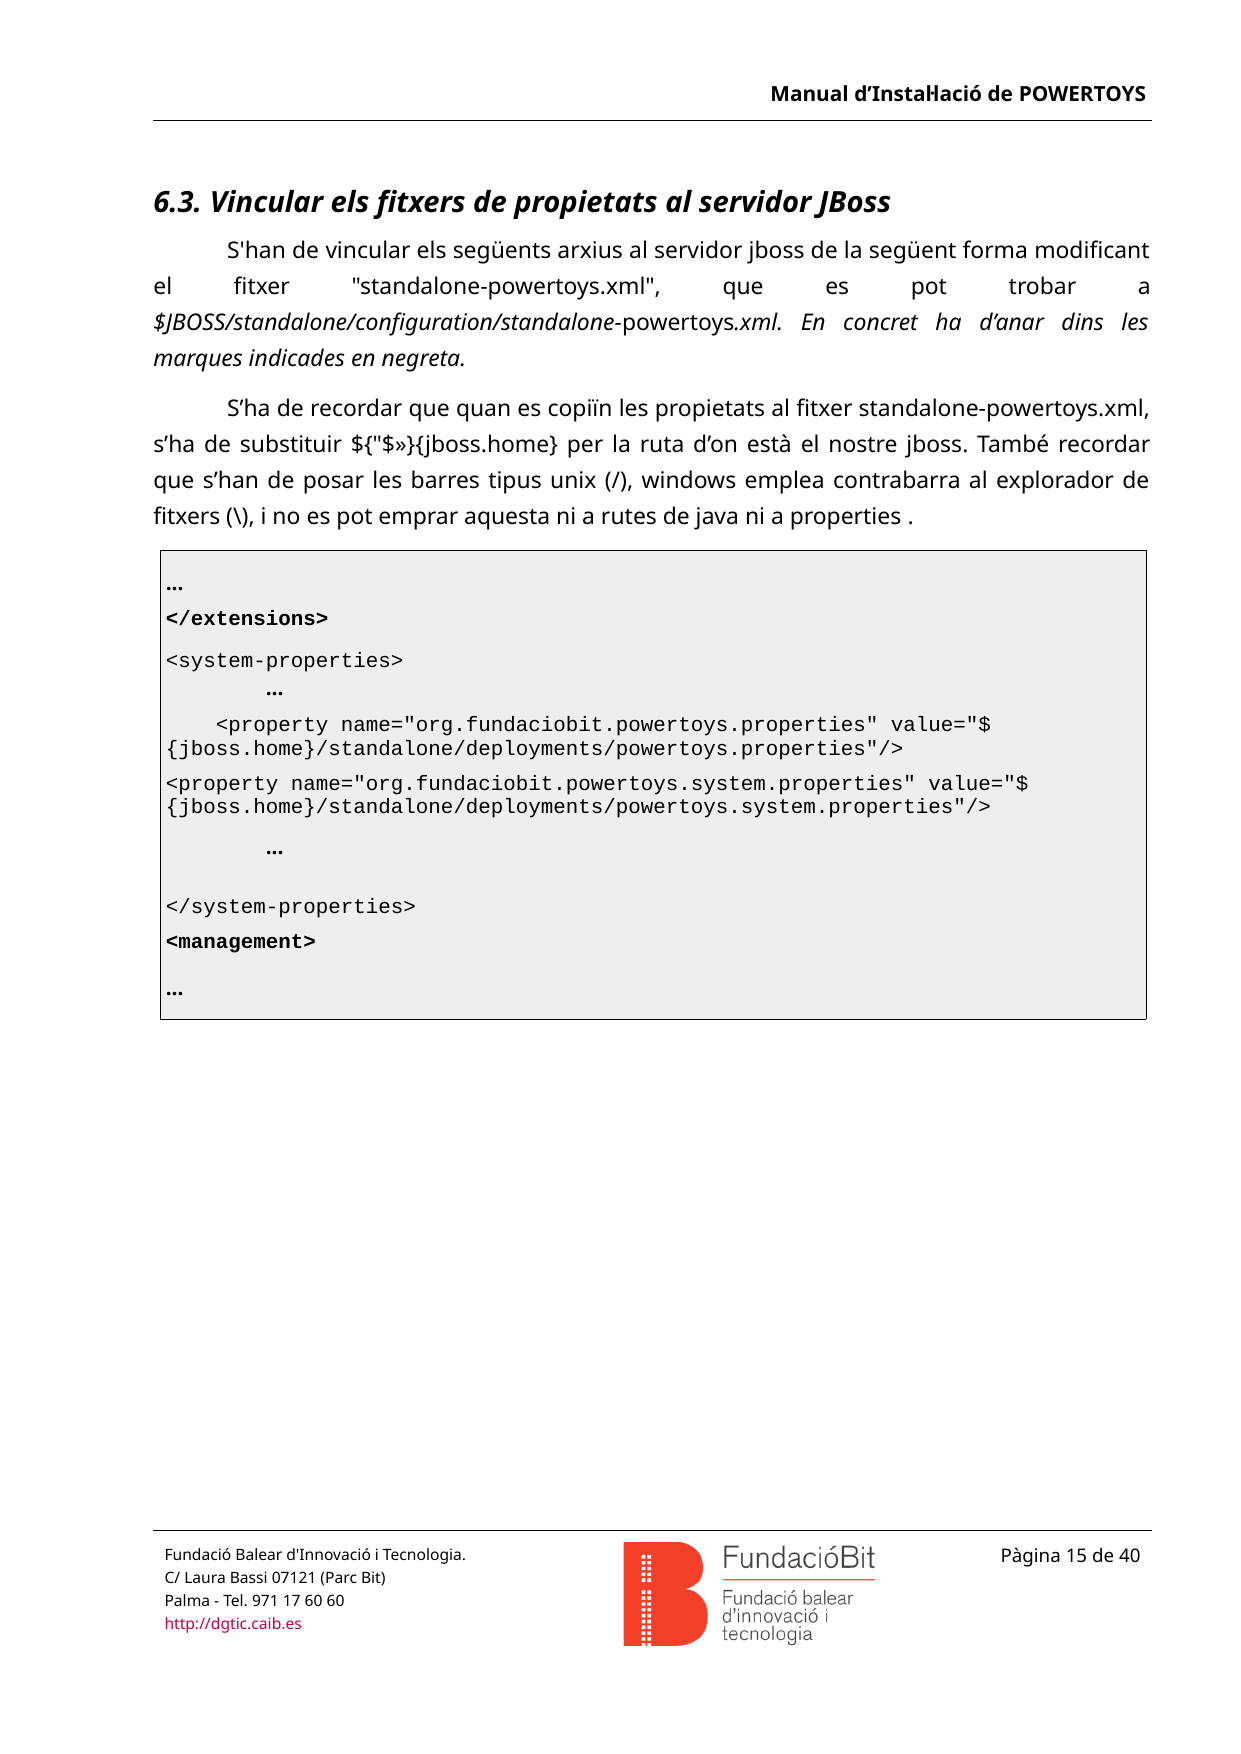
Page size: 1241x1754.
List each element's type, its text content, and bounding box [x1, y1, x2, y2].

picture [623, 1542, 875, 1646]
text S’ha de recordar que quan es copiïn les propietats al fitxer standalone-powertoys.xml, s’ha de substituir ${"$»}{jboss.home} per la ruta d’on està el nostre jboss. També recordar que s’han de posar les barres tipus unix (/), windows emplea contrabarra al explorador de fitxers (\), i no es pot emprar aquesta ni a rutes de java ni a properties . [153, 392, 1152, 531]
table_header ... </extensions> <system-properties> ... <property name="org.fundaciobit.powertoys.properties" value="${jboss.home}/standalone/deployments/powertoys.properties"/> <property name="org.fundaciobit.powertoys.system.properties" value="${jboss.home}/standalone/deployments/powertoys.system.properties"/> ... </system-properties> <management> ... [161, 551, 1146, 1019]
text S'han de vincular els següents arxius al servidor jboss de la següent forma modificant el fitxer "standalone-powertoys.xml", que es pot trobar a $JBOSS/standalone/configuration/standalone-powertoys.xml. En concret ha d’anar dins les marques indicades en negreta. [153, 234, 1152, 373]
subtitle Vincular els fitxers de propietats al servidor JBoss [153, 181, 1152, 221]
